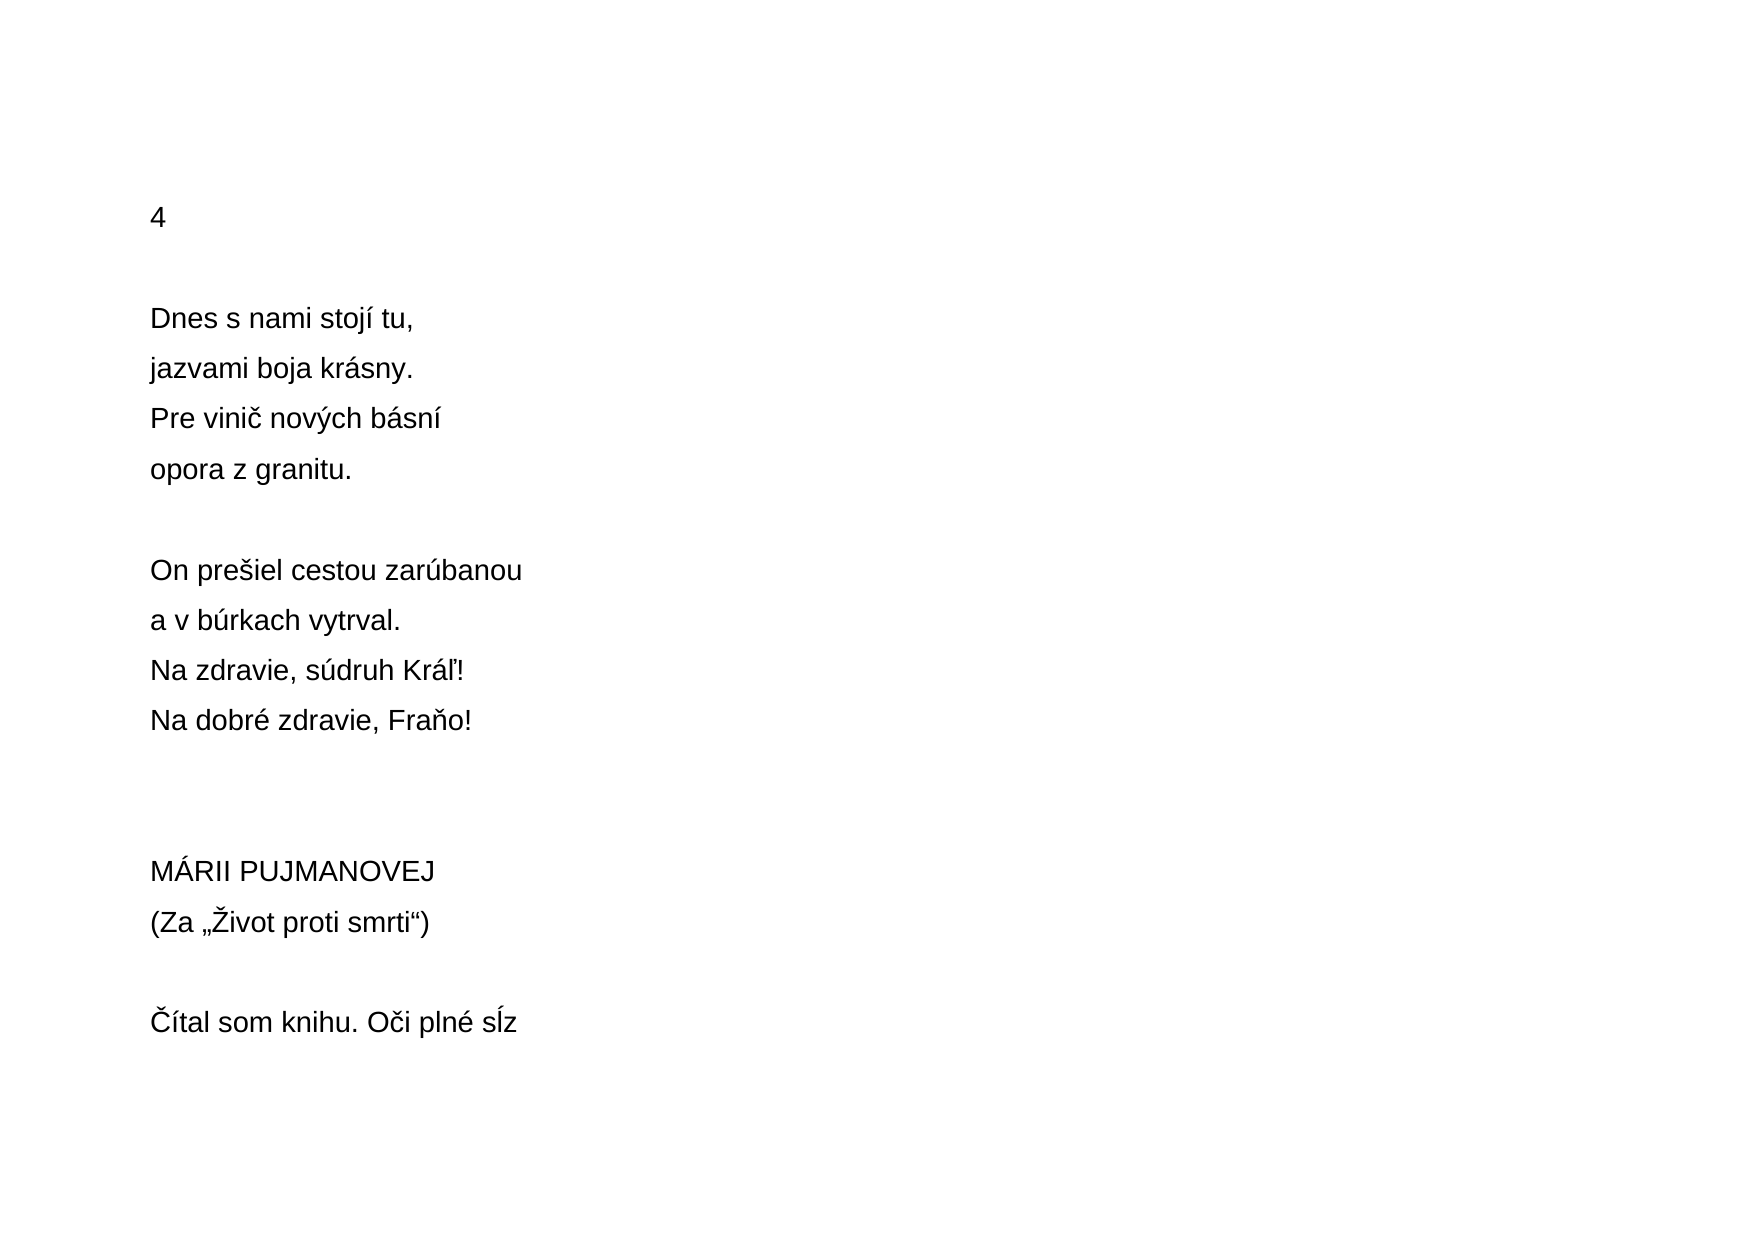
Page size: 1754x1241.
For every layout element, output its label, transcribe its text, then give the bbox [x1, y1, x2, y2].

text opora z granitu. [150, 452, 1243, 485]
text Na dobré zdravie, Fraňo! [150, 703, 1243, 737]
text Čítal som knihu. Oči plné sĺz [150, 1005, 1243, 1039]
text MÁRII PUJMANOVEJ [150, 854, 1243, 888]
text Pre vinič nových básní [150, 402, 1243, 435]
text Dnes s nami stojí tu, [150, 301, 1243, 334]
text On prešiel cestou zarúbanou [150, 552, 1243, 586]
text a v búrkach vytrval. [150, 603, 1243, 636]
text (Za „Život proti smrti“) [150, 905, 1243, 938]
text jazvami boja krásny. [150, 351, 1243, 385]
text 4 [150, 200, 1243, 234]
text Na zdravie, súdruh Kráľ! [150, 653, 1243, 687]
